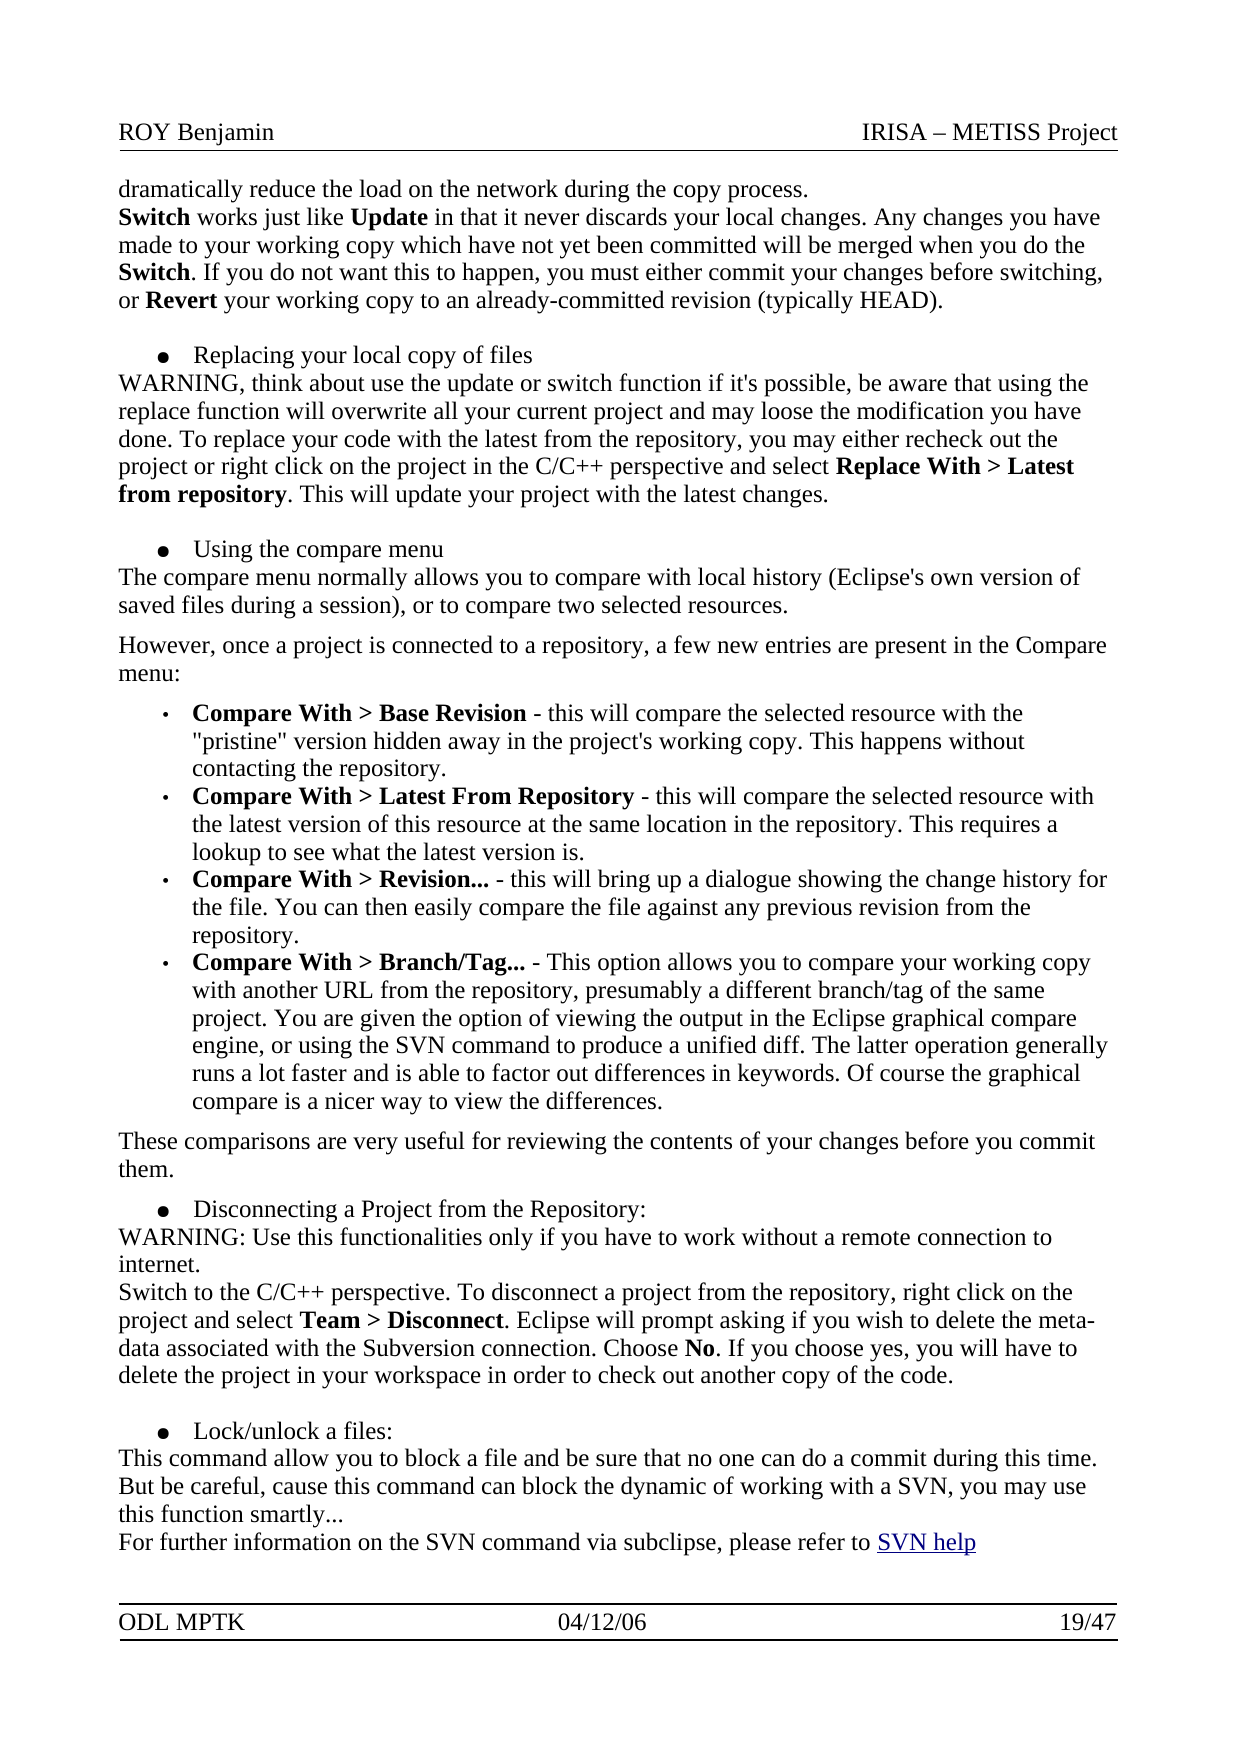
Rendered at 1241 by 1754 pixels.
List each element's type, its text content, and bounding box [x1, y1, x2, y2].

text These comparisons are very useful for reviewing the contents of your changes before you commit them. [118, 1127, 1122, 1183]
list Compare With > Revision... - this will bring up a dialogue showing the change history for the file. You can then easily compare the file against any previous revision from the repository. [162, 865, 1122, 948]
list Replacing your local copy of files [156, 342, 1122, 369]
text This command allow you to block a file and be sure that no one can do a commit during this time. But be careful, cause this command can block the dynamic of working with a SVN, you may use this function smartly... [118, 1444, 1122, 1528]
list Using the compare menu [156, 536, 1122, 563]
list Compare With > Branch/Tag... - This option allows you to compare your working copy with another URL from the repository, presumably a different branch/tag of the same project. You are given the option of viewing the output in the Eclipse graphical compare engine, or using the SVN command to produce a unified diff. The latter operation generally runs a lot faster and is able to factor out differences in keywords. Of course the graphical compare is a nicer way to view the differences. [162, 948, 1122, 1115]
list Lock/unlock a files: [156, 1417, 1122, 1444]
text However, once a project is connected to a repository, a few new entries are present in the Compare menu: [118, 631, 1122, 687]
text dramatically reduce the load on the network during the copy process. [118, 175, 1122, 203]
list Compare With > Latest From Repository - this will compare the selected resource with the latest version of this resource at the same location in the repository. This requires a lookup to see what the latest version is. [162, 782, 1122, 865]
text WARNING: Use this functionalities only if you have to work without a remote connection to internet. [118, 1223, 1122, 1278]
list Disconnecting a Project from the Repository: [156, 1195, 1122, 1223]
text The compare menu normally allows you to compare with local history (Eclipse's own version of saved files during a session), or to compare two selected resources. [118, 563, 1122, 619]
text For further information on the SVN command via subclipse, please refer to SVN help [118, 1528, 1122, 1555]
text WARNING, think about use the update or switch function if it's possible, be aware that using the replace function will overwrite all your current project and may loose the modification you have done. To replace your code with the latest from the repository, you may either recheck out the project or right click on the project in the C/C++ perspective and select Replace With > Latest from repository. This will update your project with the latest changes. [118, 369, 1122, 508]
text Switch to the C/C++ perspective. To disconnect a project from the repository, right click on the project and select Team > Disconnect. Eclipse will prompt asking if you wish to delete the meta-data associated with the Subversion connection. Choose No. If you choose yes, you will have to delete the project in your workspace in order to check out another copy of the code. [118, 1278, 1122, 1389]
list Compare With > Base Revision - this will compare the selected resource with the "pristine" version hidden away in the project's working copy. This happens without contacting the repository. [162, 699, 1122, 782]
text Switch works just like Update in that it never discards your local changes. Any changes you have made to your working copy which have not yet been committed will be merged when you do the Switch. If you do not want this to happen, you must either commit your changes before switching, or Revert your working copy to an already-committed revision (typically HEAD). [118, 203, 1122, 314]
